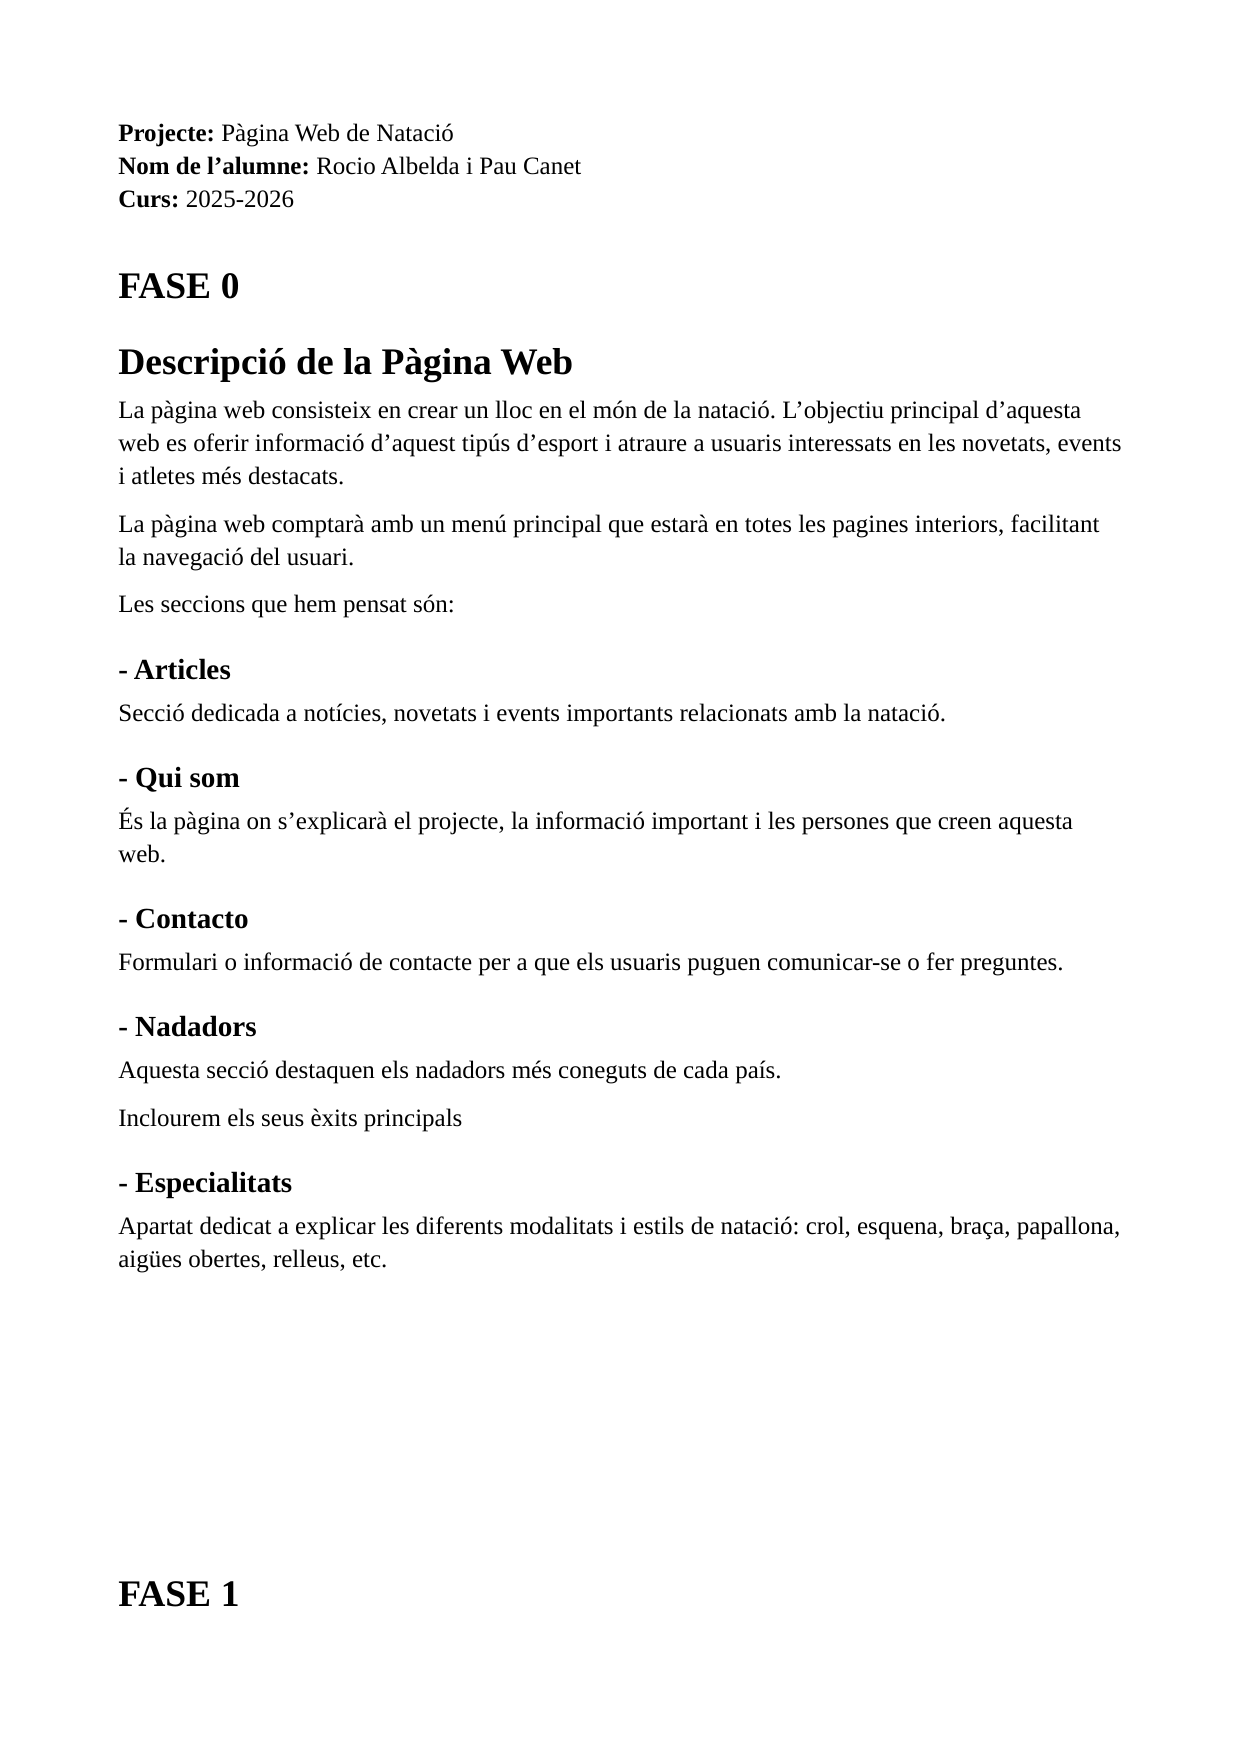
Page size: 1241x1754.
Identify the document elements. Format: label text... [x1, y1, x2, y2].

text Formulari o informació de contacte per a que els usuaris puguen comunicar-se o fer preguntes. [118, 947, 1122, 976]
text La pàgina web consisteix en crear un lloc en el món de la natació. L’objectiu principal d’aquesta web es oferir informació d’aquest tipús d’esport i atraure a usuaris interessats en les novetats, events i atletes més destacats. [118, 395, 1122, 490]
subtitle - Qui som [118, 760, 1122, 793]
subtitle Descripció de la Pàgina Web [118, 340, 1122, 383]
text És la pàgina on s’explicarà el projecte, la informació important i les persones que creen aquesta web. [118, 806, 1122, 868]
text Aquesta secció destaquen els nadadors més coneguts de cada país. [118, 1056, 1122, 1084]
text Les seccions que hem pensat són: [118, 589, 1122, 618]
subtitle FASE 0 [118, 263, 1122, 306]
subtitle - Nadadors [118, 1009, 1122, 1043]
subtitle FASE 1 [118, 1572, 1122, 1615]
subtitle - Contacto [118, 901, 1122, 935]
text Secció dedicada a notícies, novetats i events importants relacionats amb la natació. [118, 698, 1122, 727]
text Inclourem els seus èxits principals [118, 1103, 1122, 1132]
text La pàgina web comptarà amb un menú principal que estarà en totes les pagines interiors, facilitant la navegació del usuari. [118, 509, 1122, 571]
text Apartat dedicat a explicar les diferents modalitats i estils de natació: crol, esquena, braça, papallona, aigües obertes, relleus, etc. [118, 1211, 1122, 1273]
subtitle - Especialitats [118, 1165, 1122, 1199]
subtitle - Articles [118, 652, 1122, 685]
